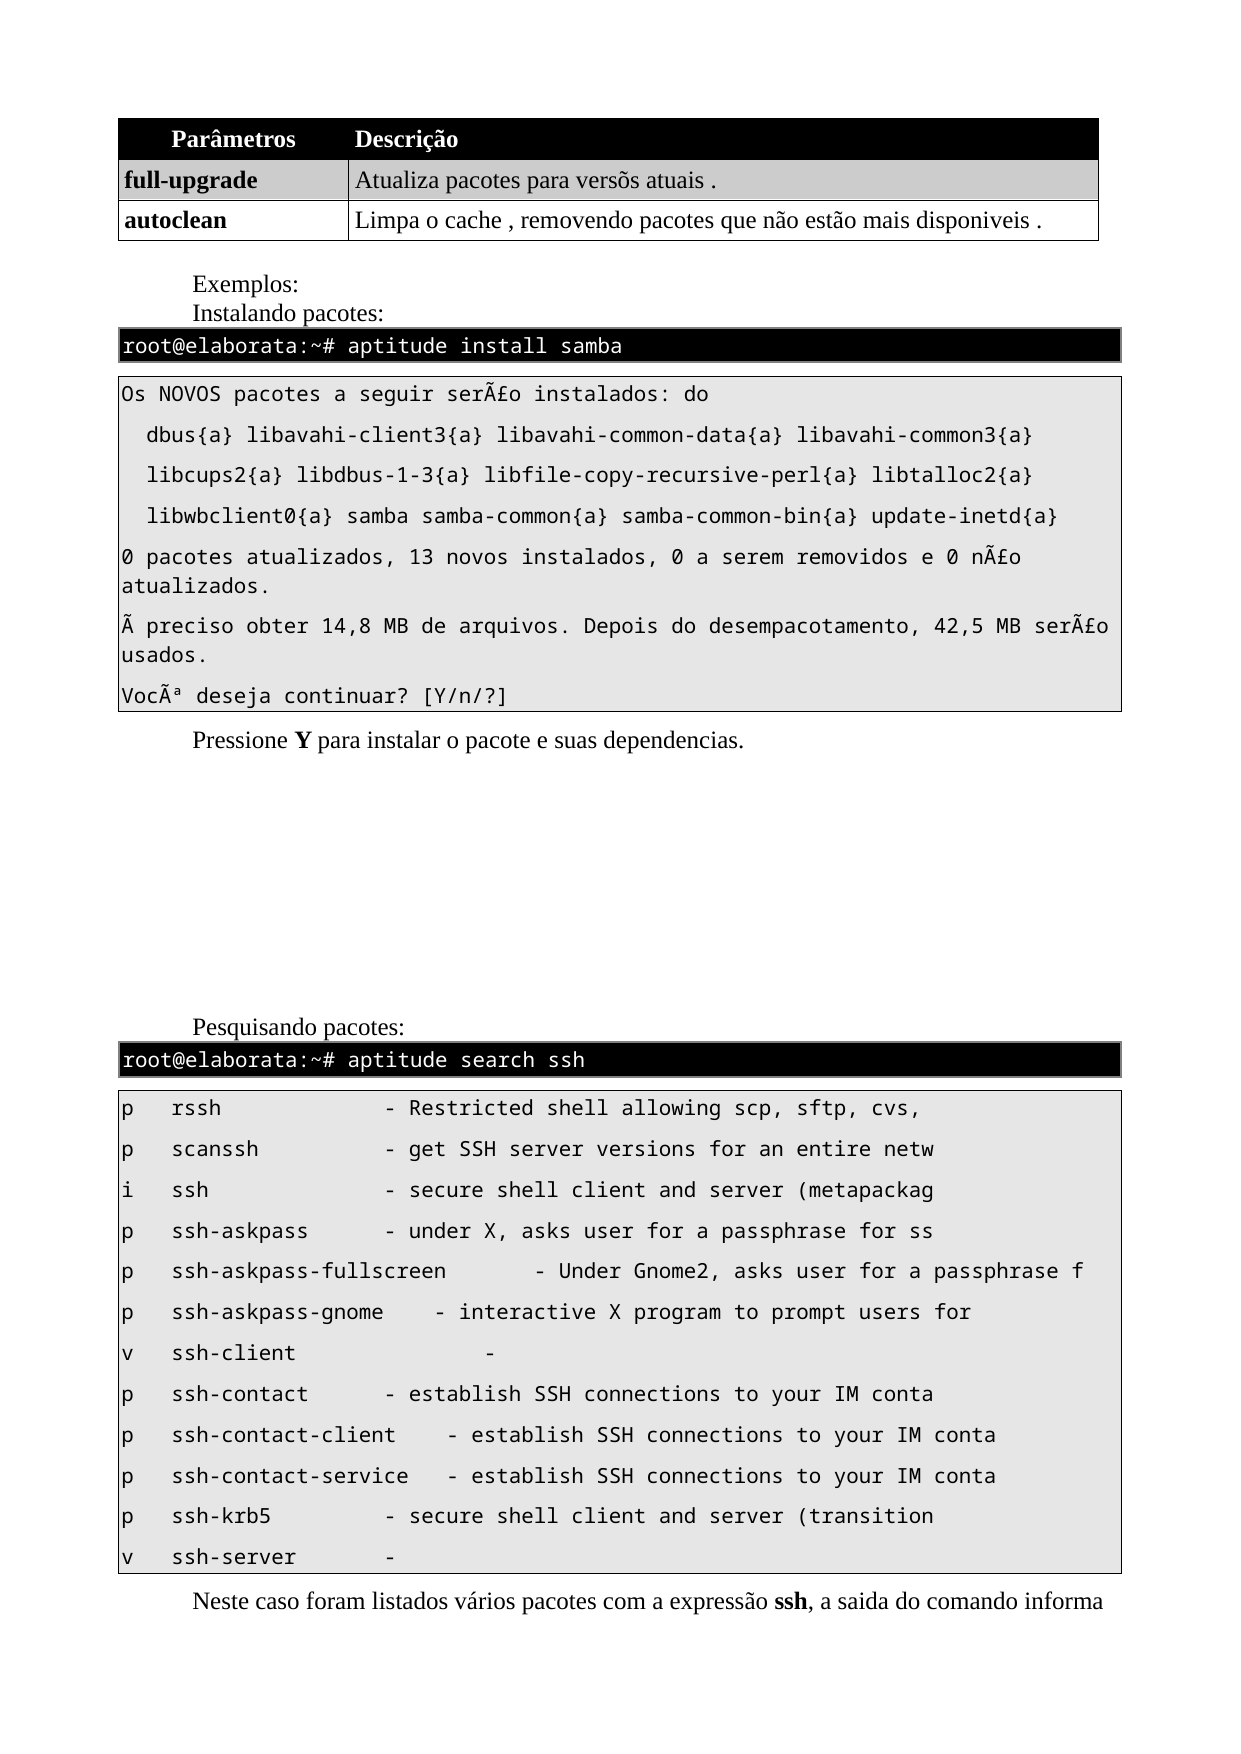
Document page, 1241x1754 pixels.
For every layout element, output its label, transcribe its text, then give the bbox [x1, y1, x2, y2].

text p ssh-contact-service - establish SSH connections to your IM conta [119, 1458, 1121, 1489]
text i ssh - secure shell client and server (metapackag [119, 1172, 1121, 1203]
text p scanssh - get SSH server versions for an entire netw [119, 1131, 1121, 1163]
text p ssh-contact - establish SSH connections to your IM conta [119, 1376, 1121, 1408]
text Pesquisando pacotes: [118, 1012, 1122, 1041]
text VocÃª deseja continuar? [Y/n/?] [119, 678, 1121, 711]
text dbus{a} libavahi-client3{a} libavahi-common-data{a} libavahi-common3{a} [119, 417, 1121, 448]
text 0 pacotes atualizados, 13 novos instalados, 0 a serem removidos e 0 nÃ£o atualizados. [119, 539, 1121, 599]
table_cell full-upgrade [119, 160, 348, 199]
table_cell Limpa o cache , removendo pacotes que não estão mais disponiveis . [349, 201, 1098, 240]
text Instalando pacotes: [118, 298, 1122, 327]
text Exemplos: [118, 269, 1122, 298]
text Ã preciso obter 14,8 MB de arquivos. Depois do desempacotamento, 42,5 MB serÃ£o usados. [119, 608, 1121, 668]
text Pressione Y para instalar o pacote e suas dependencias. [118, 725, 1122, 753]
text libwbclient0{a} samba samba-common{a} samba-common-bin{a} update-inetd{a} [119, 498, 1121, 530]
text Os NOVOS pacotes a seguir serÃ£o instalados: do [119, 377, 1121, 407]
text root@elaborata:~# aptitude search ssh [120, 1043, 1120, 1076]
text p rssh - Restricted shell allowing scp, sftp, cvs, [119, 1091, 1121, 1122]
text p ssh-contact-client - establish SSH connections to your IM conta [119, 1417, 1121, 1448]
text p ssh-askpass-fullscreen - Under Gnome2, asks user for a passphrase f [119, 1253, 1121, 1285]
table_cell Atualiza pacotes para versõs atuais . [349, 160, 1098, 199]
text libcups2{a} libdbus-1-3{a} libfile-copy-recursive-perl{a} libtalloc2{a} [119, 457, 1121, 489]
table_header Parâmetros [119, 119, 348, 159]
text Neste caso foram listados vários pacotes com a expressão ssh, a saida do comando informa [118, 1586, 1122, 1615]
text v ssh-client - [119, 1335, 1121, 1367]
text v ssh-server - [119, 1539, 1121, 1573]
text p ssh-askpass-gnome - interactive X program to prompt users for [119, 1294, 1121, 1326]
table_cell autoclean [119, 201, 348, 240]
text root@elaborata:~# aptitude install samba [120, 329, 1120, 361]
table_header Descrição [349, 119, 1098, 159]
text p ssh-krb5 - secure shell client and server (transition [119, 1498, 1121, 1530]
text p ssh-askpass - under X, asks user for a passphrase for ss [119, 1213, 1121, 1244]
